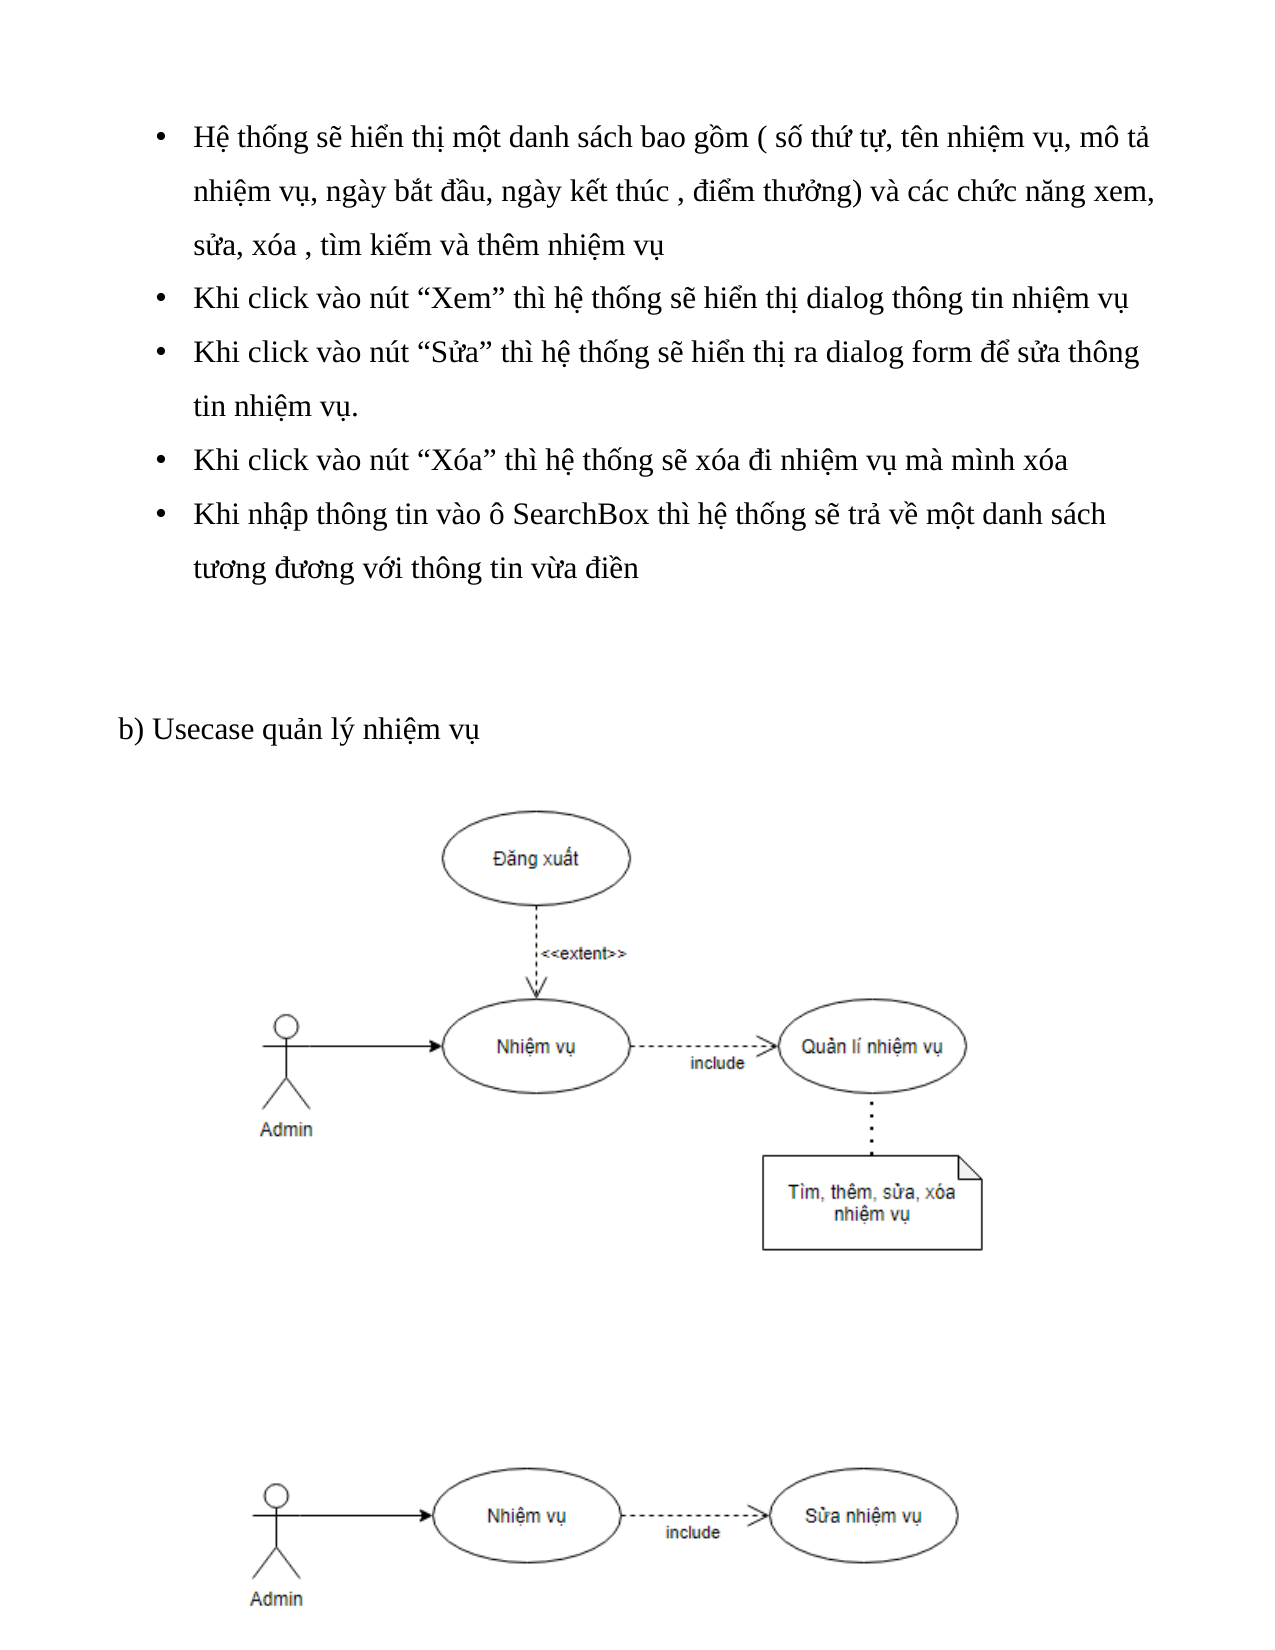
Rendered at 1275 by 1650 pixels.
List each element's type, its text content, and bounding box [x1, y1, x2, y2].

list Khi click vào nút “Sửa” thì hệ thống sẽ hiển thị ra dialog form để sửa thông tin nhiệm vụ. [156, 333, 1157, 423]
picture [232, 1411, 983, 1650]
picture [192, 764, 1083, 1304]
list Khi nhập thông tin vào ô SearchBox thì hệ thống sẽ trả về một danh sách tương đương với thông tin vừa điền [156, 495, 1157, 585]
list Khi click vào nút “Xem” thì hệ thống sẽ hiển thị dialog thông tin nhiệm vụ [156, 280, 1157, 316]
list Khi click vào nút “Xóa” thì hệ thống sẽ xóa đi nhiệm vụ mà mình xóa [156, 441, 1157, 477]
text Admin: Usecase quản lý nhiệm vụ [118, 1375, 1157, 1411]
text b) Usecase quản lý nhiệm vụ [118, 711, 1157, 746]
list Hệ thống sẽ hiển thị một danh sách bao gồm ( số thứ tự, tên nhiệm vụ, mô tả nhiệm vụ, ngày bắt đầu, ngày kết thúc , điểm thưởng) và các chức năng xem, sửa, xóa , tìm kiếm và thêm nhiệm vụ [156, 118, 1157, 262]
